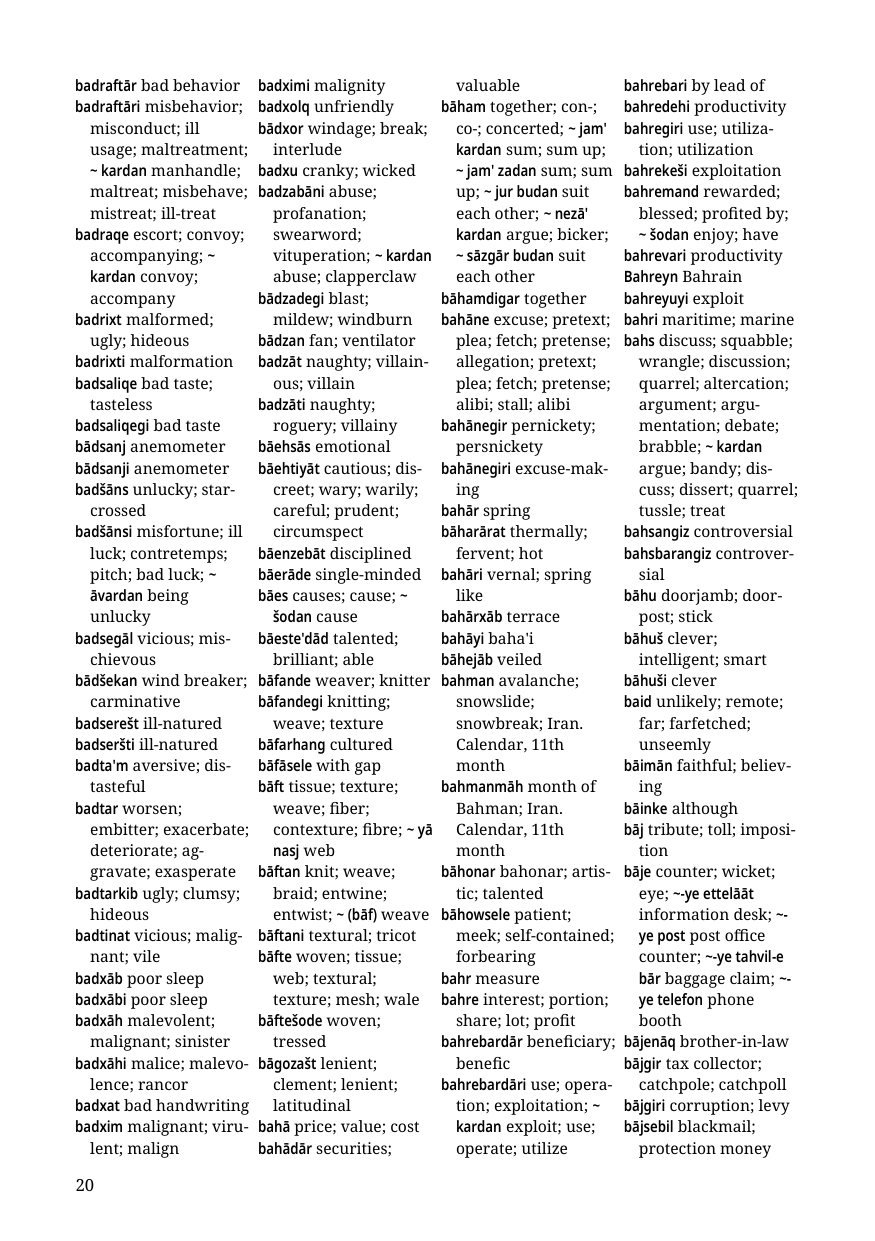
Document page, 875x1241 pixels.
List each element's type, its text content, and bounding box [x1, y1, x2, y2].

text badsaliqegi bad taste [75, 415, 250, 436]
text bāham together; con-; co-; concerted; ~ jam' kardan sum; sum up; ~ jam' zadan sum; sum up; ~ jur budan suit each other; ~ nezā' kardan argue; bicker; ~ sāzgār budan suit each other [441, 96, 616, 287]
text bāerāde single-minded [258, 564, 433, 585]
text bāfande weaver; knitter [258, 670, 433, 691]
text valu­able [441, 75, 616, 96]
text badšāns unlucky; star-crossed [75, 479, 250, 521]
text badxāhi malice; malevo­lence; rancor [75, 1052, 250, 1095]
text badtinat vicious; malig­nant; vile [75, 925, 250, 967]
text badraqe escort; convoy; ac­companying; ~ kardan con­voy; accompany [75, 224, 250, 309]
text bahredehi productivity [624, 96, 799, 117]
text badtar worsen; embitter; ex­acerbate; deteriorate; ag­gravate; exasperate [75, 797, 250, 882]
text bahrebardāri use; opera­tion; exploitation; ~ kardan ex­ploit; use; opera­te; utilize [441, 1074, 616, 1159]
text bāfāsele with gap [258, 755, 433, 776]
text bāinke although [624, 797, 799, 819]
text badšānsi misfortune; ill luck; contretemps; pitch; bad luck; ~ āvardan be­ing unlucky [75, 521, 250, 627]
text bāft tissue; texture; weave; fiber; contexture; fibre; ~ yā nasj web [258, 776, 433, 861]
text bahregiri use; utiliza­tion; uti­lization [624, 117, 799, 160]
text badraftāri misbehavior; mis­conduct; ill usage; mal­treatment; ~ kardan man­handle; maltreat; mis­behave; mis­treat; ill-treat [75, 96, 250, 224]
text bahāri vernal; spring like [441, 564, 616, 606]
text bājgir tax collector; catch­pole; catchpoll [624, 1052, 799, 1095]
text bāhowsele patient; meek; self-contained; forbear­ing [441, 904, 616, 967]
text bādzadegi blast; mildew; wind­burn [258, 287, 433, 330]
text bahrevari productivity [624, 245, 799, 266]
text bāenzebāt disciplined [258, 542, 433, 564]
text bādsanj anemometer [75, 436, 250, 457]
text bahāyi baha'i [441, 627, 616, 649]
text badta'm aversive; dis­tasteful [75, 755, 250, 797]
text bāftani textural; tricot [258, 925, 433, 946]
text badxu cranky; wicked [258, 160, 433, 181]
text bahr measure [441, 967, 616, 989]
text bāhu doorjamb; door­post; stick [624, 585, 799, 627]
text badxābi poor sleep [75, 989, 250, 1010]
text bāj tribute; toll; imposi­tion [624, 819, 799, 861]
text badrixt malformed; ugly; hideous [75, 309, 250, 351]
text bahārxāb terrace [441, 606, 616, 627]
text bāfandegi knitting; weave; tex­ture [258, 691, 433, 734]
text bāgozašt lenient; clement; le­nient; latitudi­nal [258, 1052, 433, 1116]
text badxim malignant; viru­lent; malign [75, 1116, 250, 1159]
text bāhuši clever [624, 670, 799, 691]
text badsaliqe bad taste; taste­less [75, 372, 250, 415]
text bājenāq brother-in-law [624, 1031, 799, 1052]
text bahre interest; portion; share; lot; profit [441, 989, 616, 1031]
text bājgiri corruption; levy [624, 1095, 799, 1116]
text Bahreyn Bahrain [624, 266, 799, 287]
text badxolq unfriendly [258, 96, 433, 117]
text bāftan knit; weave; braid; en­twine; entwist; ~ (bāf) weave [258, 861, 433, 925]
text baid unlikely; remote; far; far­fetched; unseemly [624, 691, 799, 755]
text badzāt naughty; villain­ous; vil­lain [258, 351, 433, 394]
text bādxor windage; break; in­terlude [258, 117, 433, 160]
text bāeste'dād talented; bril­liant; able [258, 627, 433, 670]
text bahman avalanche; snowslide; snowbreak; Iran. Calendar, 11th month [441, 670, 616, 776]
text badserešt ill-natured [75, 712, 250, 734]
text badxat bad handwriting [75, 1095, 250, 1116]
text bahsbarangiz controver­sial [624, 542, 799, 585]
text bāimān faithful; believ­ing [624, 755, 799, 797]
text badxāb poor sleep [75, 967, 250, 989]
text badrixti malformation [75, 351, 250, 372]
text bahā price; value; cost [258, 1116, 433, 1137]
text badximi malignity [258, 75, 433, 96]
text bādšekan wind breaker; carmi­native [75, 670, 250, 712]
text bāehtiyāt cautious; dis­creet; wary; warily; care­ful; pru­dent; circumspect [258, 457, 433, 542]
text badtarkib ugly; clumsy; hideous [75, 882, 250, 925]
text badzabāni abuse; profanat­ion; swearword; vituperat­ion; ~ kardan abuse; clap­perclaw [258, 181, 433, 287]
text bahādār securities; [258, 1137, 433, 1159]
text bāehsās emotional [258, 436, 433, 457]
text bahreyuyi exploit [624, 287, 799, 309]
text bahri maritime; marine [624, 309, 799, 330]
text bāfarhang cultured [258, 734, 433, 755]
text bahmanmāh month of Bah­man; Iran. Calendar, 11th month [441, 776, 616, 861]
text badsegāl vicious; mis­chievous [75, 627, 250, 670]
text bahsangiz controversial [624, 521, 799, 542]
text bāhuš clever; intelligent; smart [624, 627, 799, 670]
text bahrekeši exploitation [624, 160, 799, 181]
text bāhonar bahonar; artis­tic; tal­ented [441, 861, 616, 904]
text badraftār bad behavior [75, 75, 250, 96]
text bāhamdigar together [441, 287, 616, 309]
text bāje counter; wicket; eye; ~-ye ettelāāt infor­mation desk; ~-ye post post office counter; ~-ye tahvil-e bār baggage claim; ~-ye telefon phone booth [624, 861, 799, 1031]
text bāes causes; cause; ~ šodan cause [258, 585, 433, 627]
text bahremand rewarded; blessed; profited by; ~ šodan enjoy; have [624, 181, 799, 245]
text bādzan fan; ventilator [258, 330, 433, 351]
text bahs discuss; squabble; wran­gle; discussion; quar­rel; al­tercation; argu­ment; argu­mentation; de­bate; brabble; ~ kardan argue; bandy; dis­cuss; dissert; quarrel; tussle; treat [624, 330, 799, 521]
text bāharārat thermally; fer­vent; hot [441, 521, 616, 564]
text bahānegiri excuse-mak­ing [441, 457, 616, 500]
text bahāne excuse; pretext; plea; fetch; pretense; alleg­ation; pretext; plea; fetch; pretense; alibi; stall; alibi [441, 309, 616, 415]
text bāfte woven; tissue; web; textu­ral; texture; mesh; wale [258, 946, 433, 1010]
text bāftešode woven; tressed [258, 1010, 433, 1052]
text bāhejāb veiled [441, 649, 616, 670]
text bādsanji anemometer [75, 457, 250, 479]
text badseršti ill-natured [75, 734, 250, 755]
text badzāti naughty; roguery; vil­lainy [258, 394, 433, 436]
text bahrebari by lead of [624, 75, 799, 96]
text badxāh malevolent; malign­ant; sinister [75, 1010, 250, 1052]
text bahānegir pernickety; per­snickety [441, 415, 616, 457]
text bahār spring [441, 500, 616, 521]
text bājsebil blackmail; protect­ion money [624, 1116, 799, 1159]
text bahrebardār benefi­ciary; benefic [441, 1031, 616, 1074]
